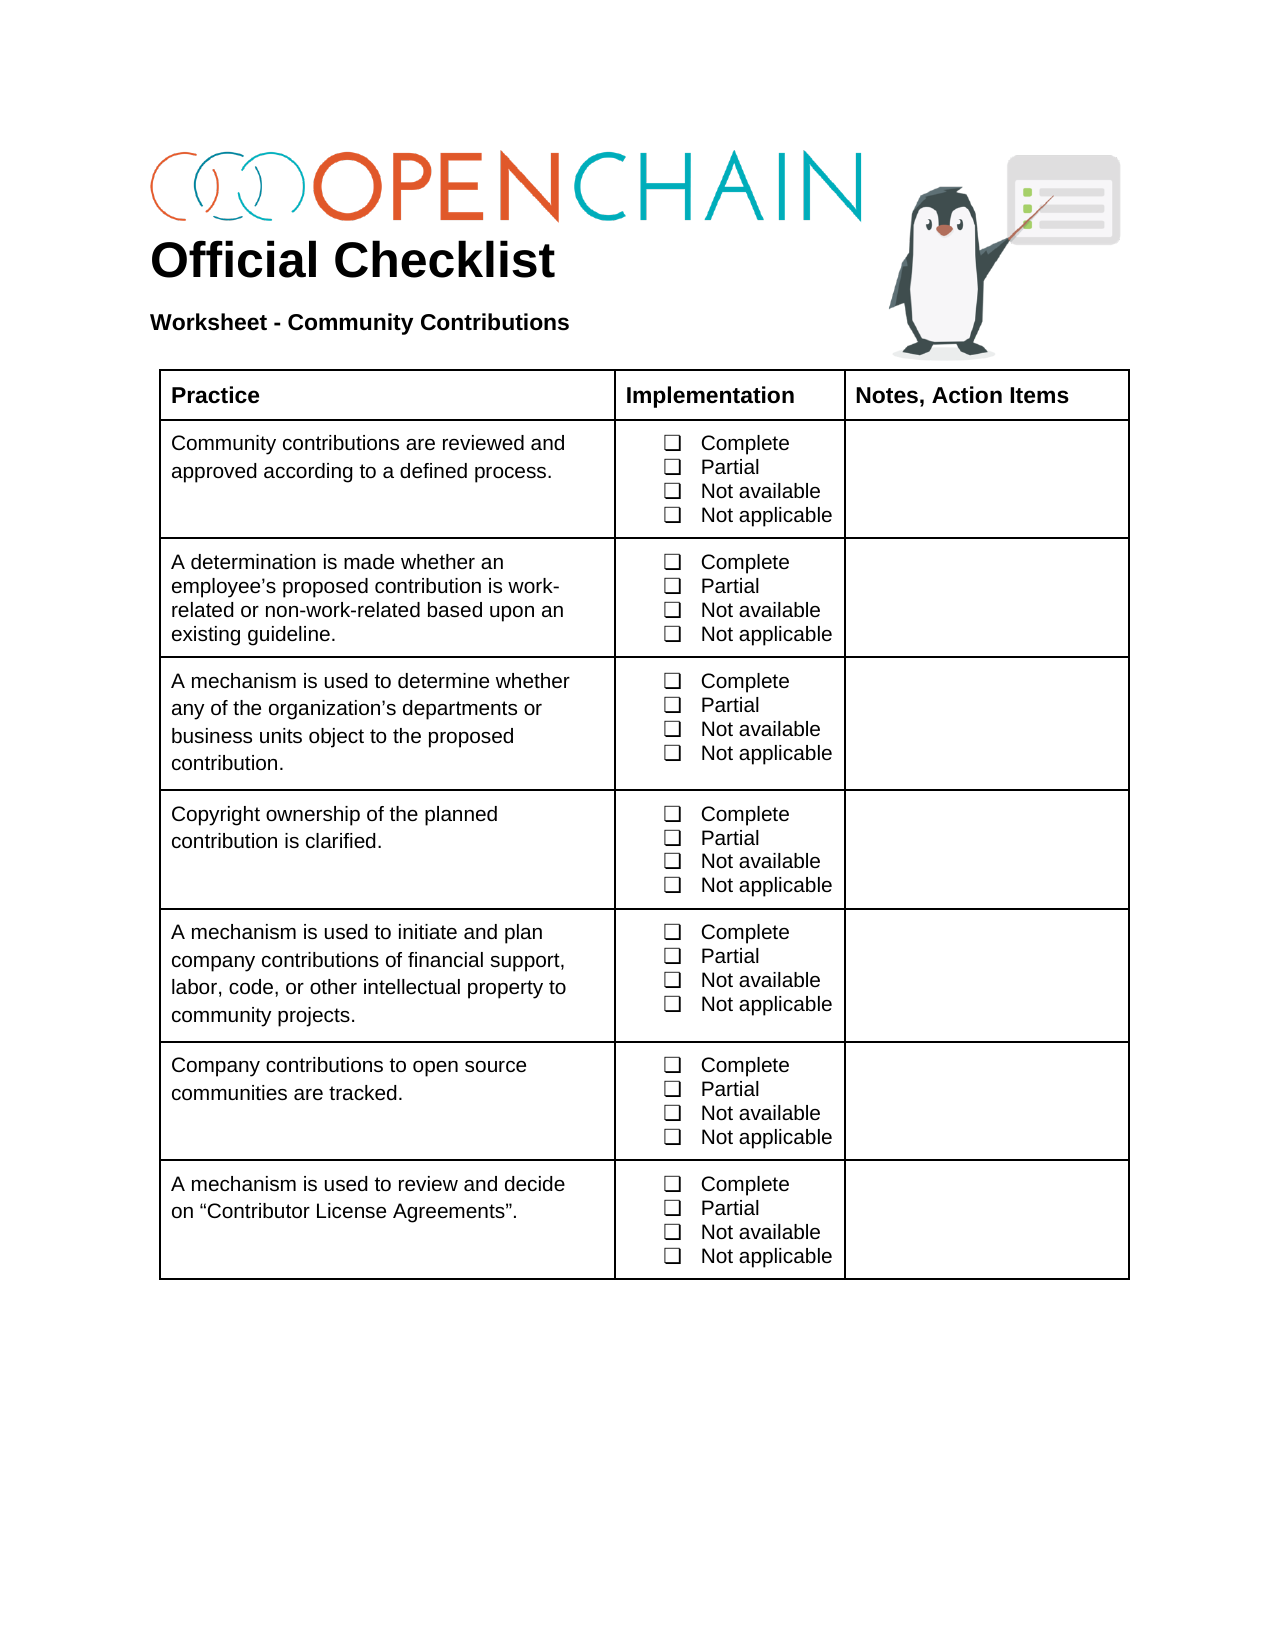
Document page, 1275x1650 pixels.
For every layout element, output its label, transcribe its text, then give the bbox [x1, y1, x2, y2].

table_cell Community contributions are reviewed and approved according to a defined process. [161, 421, 614, 537]
text Worksheet - Community Contributions [150, 309, 913, 335]
table_cell [846, 1161, 1128, 1278]
table_cell Complete Partial Not available Not applicable [616, 910, 844, 1041]
table_cell [846, 791, 1128, 908]
table_cell Complete Partial Not available Not applicable [616, 539, 844, 656]
table_cell A mechanism is used to initiate and plan company contributions of financial support, labor, code, or other intellectual property to community projects. [161, 910, 614, 1041]
table_cell Company contributions to open source communities are tracked. [161, 1043, 614, 1159]
text [977, 309, 1125, 335]
table_cell [846, 1043, 1128, 1159]
table_cell A determination is made whether an employee’s proposed contribution is work-related or non-work-related based upon an existing guideline. [161, 539, 614, 656]
table_cell Complete Partial Not available Not applicable [616, 791, 844, 908]
table_cell [846, 539, 1128, 656]
table_cell Copyright ownership of the planned contribution is clarified. [161, 791, 614, 908]
table_cell Complete Partial Not available Not applicable [616, 658, 844, 789]
table_cell Complete Partial Not available Not applicable [616, 1161, 844, 1278]
table_cell A mechanism is used to review and decide on “Contributor License Agreements”. [161, 1161, 614, 1278]
subtitle [978, 230, 1007, 249]
table_header Practice [161, 371, 614, 418]
table_cell Complete Partial Not available Not applicable [616, 421, 844, 537]
table_cell [846, 658, 1128, 789]
table_cell A mechanism is used to determine whether any of the organization’s departments or business units object to the proposed contribution. [161, 658, 614, 789]
table_header Implementation [616, 371, 844, 418]
subtitle Official Checklist [150, 230, 910, 288]
table_cell [846, 910, 1128, 1041]
subtitle [984, 230, 1125, 288]
table_cell [846, 421, 1128, 537]
table_cell Complete Partial Not available Not applicable [616, 1043, 844, 1159]
table_header Notes, Action Items [846, 371, 1128, 418]
